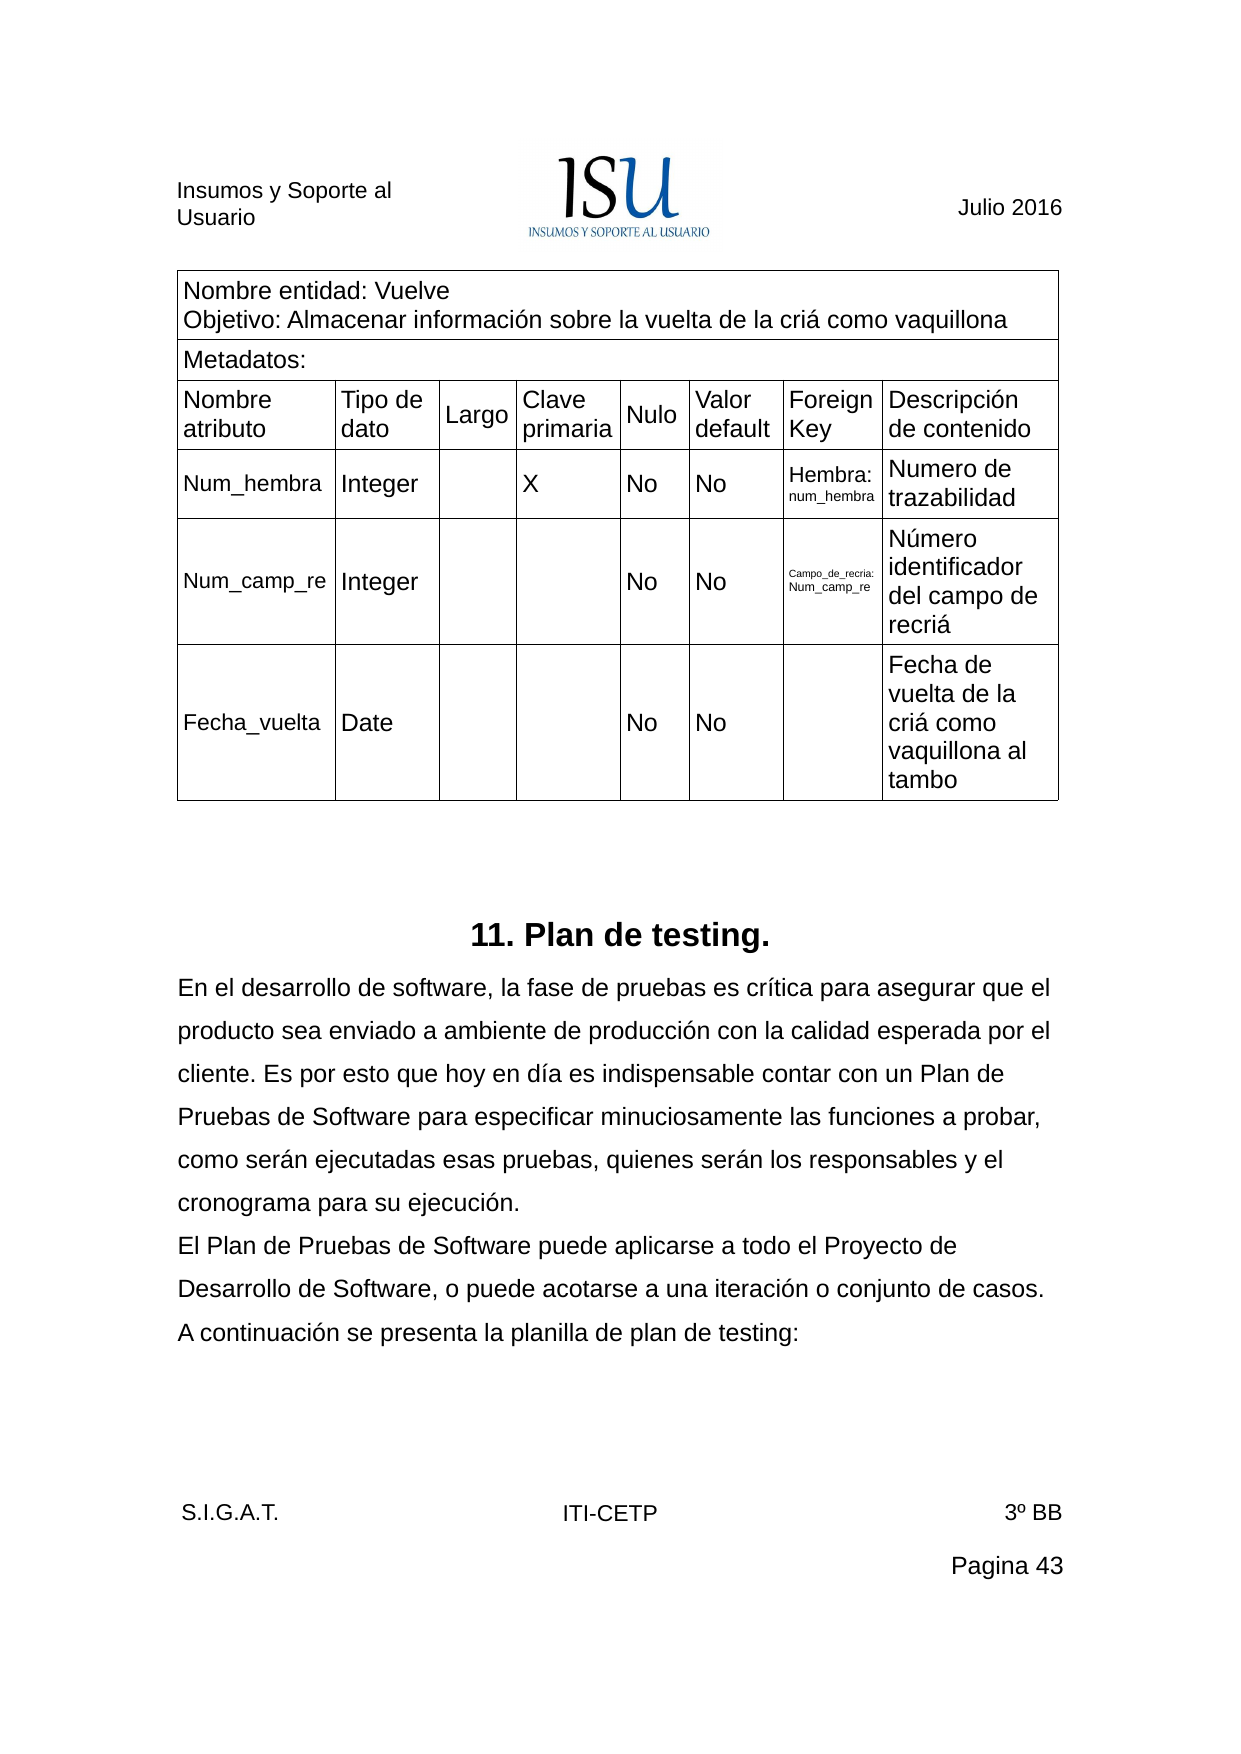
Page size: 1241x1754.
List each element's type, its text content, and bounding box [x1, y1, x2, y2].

table_cell Metadatos: [178, 340, 1058, 379]
table_cell Integer [336, 519, 439, 644]
table_cell No [621, 450, 689, 518]
table_cell Campo_de_recria: Num_camp_re [784, 519, 882, 644]
table_cell Integer [336, 450, 439, 518]
table_cell Descripción de contenido [883, 381, 1058, 449]
table_cell Date [336, 645, 439, 799]
table_cell [784, 645, 882, 799]
table_cell Valor default [690, 381, 783, 449]
table_cell No [621, 645, 689, 799]
table_cell [440, 450, 516, 518]
text 11. Plan de testing. [177, 915, 1063, 953]
table_cell No [690, 450, 783, 518]
table_cell Clave primaria [517, 381, 620, 449]
table_cell Tipo de dato [336, 381, 439, 449]
text En el desarrollo de software, la fase de pruebas es crítica para asegurar que el producto sea enviado a ambiente de producción con la calidad esperada por el cliente. Es por esto que hoy en día es indispensable contar con un Plan de Pruebas de Software para especificar minuciosamente las funciones a probar, como serán ejecutadas esas pruebas, quienes serán los responsables y el cronograma para su ejecución. [177, 972, 1063, 1217]
text El Plan de Pruebas de Software puede aplicarse a todo el Proyecto de Desarrollo de Software, o puede acotarse a una iteración o conjunto de casos. [177, 1231, 1063, 1303]
table_cell No [690, 645, 783, 799]
table_header Nombre entidad: Vuelve Objetivo: Almacenar información sobre la vuelta de la criá como vaquillona [178, 271, 1058, 339]
table_cell Num_camp_re [178, 519, 335, 644]
table_cell Numero de trazabilidad [883, 450, 1058, 518]
table_cell Hembra: num_hembra [784, 450, 882, 518]
table_cell Fecha de vuelta de la criá como vaquillona al tambo [883, 645, 1058, 799]
table_cell Nombre atributo [178, 381, 335, 449]
table_cell [440, 645, 516, 799]
table_cell No [690, 519, 783, 644]
table_cell Largo [440, 381, 516, 449]
picture [517, 138, 723, 252]
table_cell Número identificador del campo de recriá [883, 519, 1058, 644]
table_cell Num_hembra [178, 450, 335, 518]
table_cell Nulo [621, 381, 689, 449]
table_cell [440, 519, 516, 644]
table_cell Foreign Key [784, 381, 882, 449]
table_cell [517, 645, 620, 799]
table_cell [517, 519, 620, 644]
text A continuación se presenta la planilla de plan de testing: [177, 1317, 1063, 1346]
table_cell X [517, 450, 620, 518]
table_cell No [621, 519, 689, 644]
table_cell Fecha_vuelta [178, 645, 335, 799]
